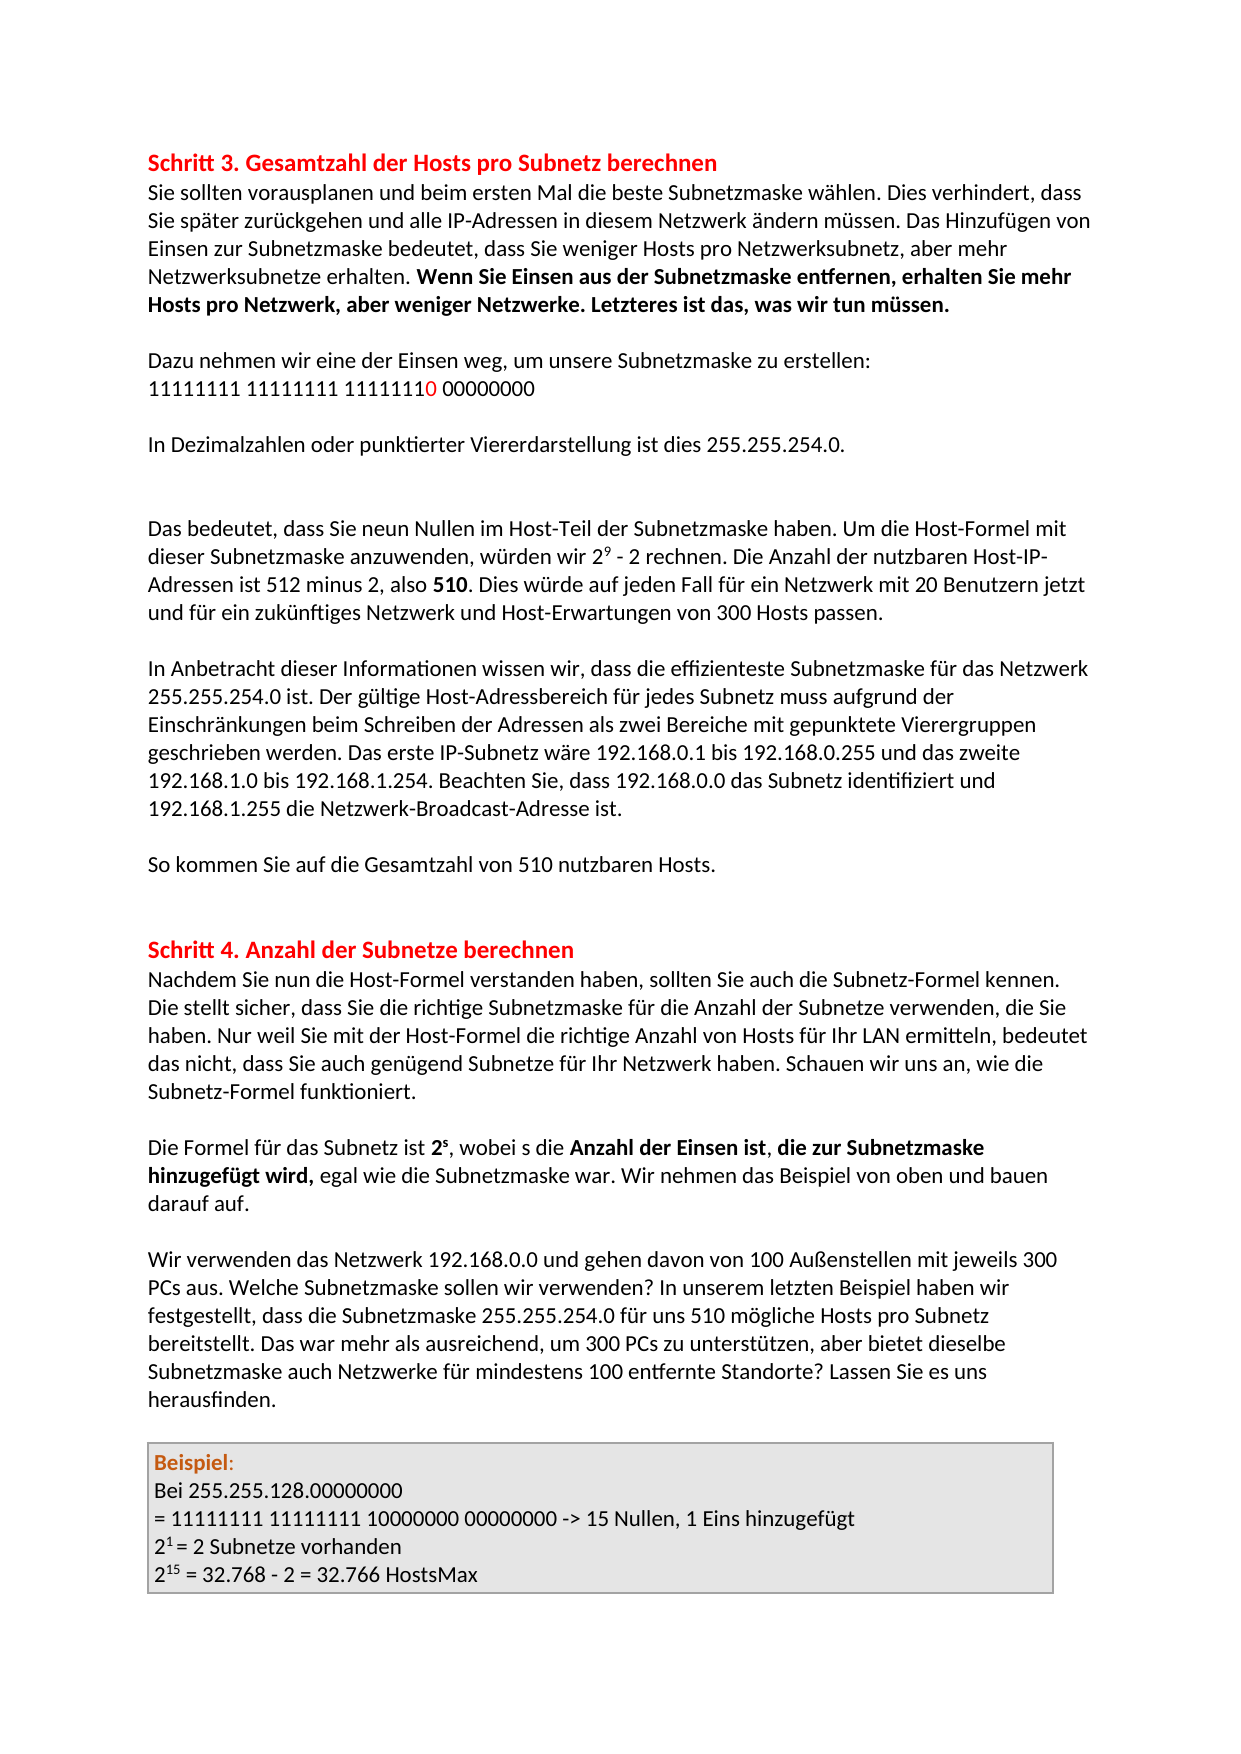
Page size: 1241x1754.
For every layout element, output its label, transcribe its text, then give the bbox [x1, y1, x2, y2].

text Dazu nehmen wir eine der Einsen weg, um unsere Subnetzmaske zu erstellen: [148, 346, 1093, 374]
text So kommen Sie auf die Gesamtzahl von 510 nutzbaren Hosts. [148, 851, 1093, 879]
text In Anbetracht dieser Informationen wissen wir, dass die effizienteste Subnetzmaske für das Netzwerk 255.255.254.0 ist. Der gültige Host-Adressbereich für jedes Subnetz muss aufgrund der Einschränkungen beim Schreiben der Adressen als zwei Bereiche mit gepunktete Vierergruppen geschrieben werden. Das erste IP-Subnetz wäre 192.168.0.1 bis 192.168.0.255 und das zweite 192.168.1.0 bis 192.168.1.254. Beachten Sie, dass 192.168.0.0 das Subnetz identifiziert und 192.168.1.255 die Netzwerk-Broadcast-Adresse ist. [148, 654, 1093, 823]
text Schritt 3. Gesamtzahl der Hosts pro Subnetz berechnen [148, 148, 1093, 178]
table_header Beispiel: Bei 255.255.128.00000000 = 11111111 11111111 10000000 00000000 -> 15 Nullen, 1 Eins hinzugefügt 21 = 2 Subnetze vorhanden 215 = 32.768 - 2 = 32.766 HostsMax [149, 1444, 1052, 1592]
text Das bedeutet, dass Sie neun Nullen im Host-Teil der Subnetzmaske haben. Um die Host-Formel mit dieser Subnetzmaske anzuwenden, würden wir 29 - 2 rechnen. Die Anzahl der nutzbaren Host-IP-Adressen ist 512 minus 2, also 510. Dies würde auf jeden Fall für ein Netzwerk mit 20 Benutzern jetzt und für ein zukünftiges Netzwerk und Host-Erwartungen von 300 Hosts passen. [148, 514, 1093, 626]
text 11111111 11111111 11111110 00000000 [148, 374, 1093, 402]
text In Dezimalzahlen oder punktierter Viererdarstellung ist dies 255.255.254.0. [148, 430, 1093, 458]
text Sie sollten vorausplanen und beim ersten Mal die beste Subnetzmaske wählen. Dies verhindert, dass Sie später zurückgehen und alle IP-Adressen in diesem Netzwerk ändern müssen. Das Hinzufügen von Einsen zur Subnetzmaske bedeutet, dass Sie weniger Hosts pro Netzwerksubnetz, aber mehr Netzwerksubnetze erhalten. Wenn Sie Einsen aus der Subnetzmaske entfernen, erhalten Sie mehr Hosts pro Netzwerk, aber weniger Netzwerke. Letzteres ist das, was wir tun müssen. [148, 178, 1093, 318]
text Wir verwenden das Netzwerk 192.168.0.0 und gehen davon von 100 Außenstellen mit jeweils 300 PCs aus. Welche Subnetzmaske sollen wir verwenden? In unserem letzten Beispiel haben wir festgestellt, dass die Subnetzmaske 255.255.254.0 für uns 510 mögliche Hosts pro Subnetz bereitstellt. Das war mehr als ausreichend, um 300 PCs zu unterstützen, aber bietet dieselbe Subnetzmaske auch Netzwerke für mindestens 100 entfernte Standorte? Lassen Sie es uns herausfinden. [148, 1245, 1093, 1413]
text Die Formel für das Subnetz ist 2s, wobei s die Anzahl der Einsen ist, die zur Subnetzmaske hinzugefügt wird, egal wie die Subnetzmaske war. Wir nehmen das Beispiel von oben und bauen darauf auf. [148, 1133, 1093, 1217]
text Nachdem Sie nun die Host-Formel verstanden haben, sollten Sie auch die Subnetz-Formel kennen. Die stellt sicher, dass Sie die richtige Subnetzmaske für die Anzahl der Subnetze verwenden, die Sie haben. Nur weil Sie mit der Host-Formel die richtige Anzahl von Hosts für Ihr LAN ermitteln, bedeutet das nicht, dass Sie auch genügend Subnetze für Ihr Netzwerk haben. Schauen wir uns an, wie die Subnetz-Formel funktioniert. [148, 965, 1093, 1105]
text Schritt 4. Anzahl der Subnetze berechnen [148, 935, 1093, 965]
